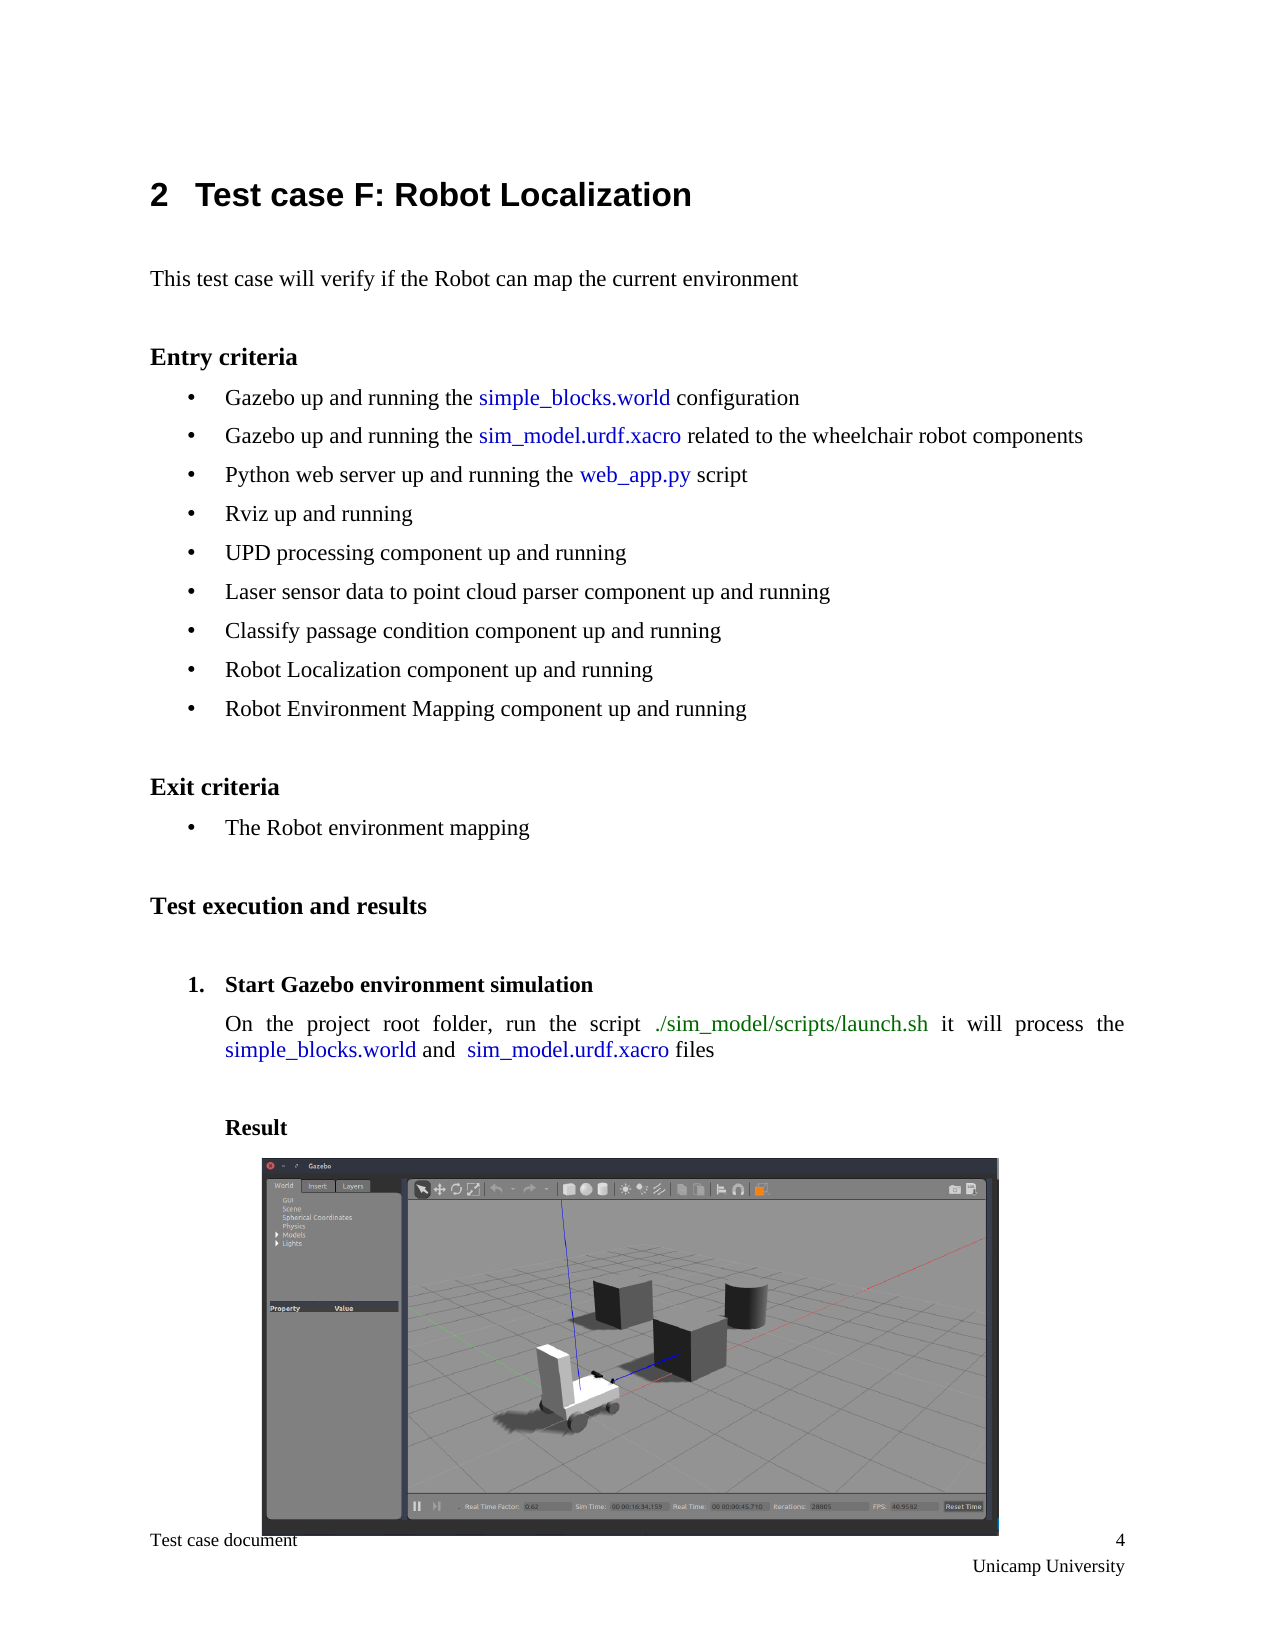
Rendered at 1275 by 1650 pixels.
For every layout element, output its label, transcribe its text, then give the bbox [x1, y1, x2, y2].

subtitle Test case F: Robot Localization [150, 175, 1125, 213]
list Robot Localization component up and running [187, 656, 1125, 682]
text Exit criteria [150, 772, 1125, 801]
text Entry criteria [150, 342, 1125, 371]
list Gazebo up and running the simple_blocks.world configuration [187, 384, 1125, 410]
list UPD processing component up and running [187, 539, 1125, 566]
list On the project root folder, run the script ./sim_model/scripts/launch.sh it will process the simple_blocks.world and sim_model.urdf.xacro files [187, 1010, 1125, 1063]
list Laser sensor data to point cloud parser component up and running [187, 578, 1125, 604]
text Test execution and results [150, 891, 1125, 920]
list The Robot environment mapping [187, 813, 1125, 840]
text This test case will verify if the Robot can map the current environment [150, 265, 1125, 291]
list Classify passage condition component up and running [187, 617, 1125, 643]
list Python web server up and running the web_app.py script [187, 461, 1125, 488]
list Robot Environment Mapping component up and running [187, 694, 1125, 721]
list Rviz up and running [187, 500, 1125, 527]
list Start Gazebo environment simulation [187, 971, 1125, 998]
list Result [187, 1114, 1125, 1141]
picture [261, 1158, 999, 1536]
list Gazebo up and running the sim_model.urdf.xacro related to the wheelchair robot components [187, 423, 1125, 449]
